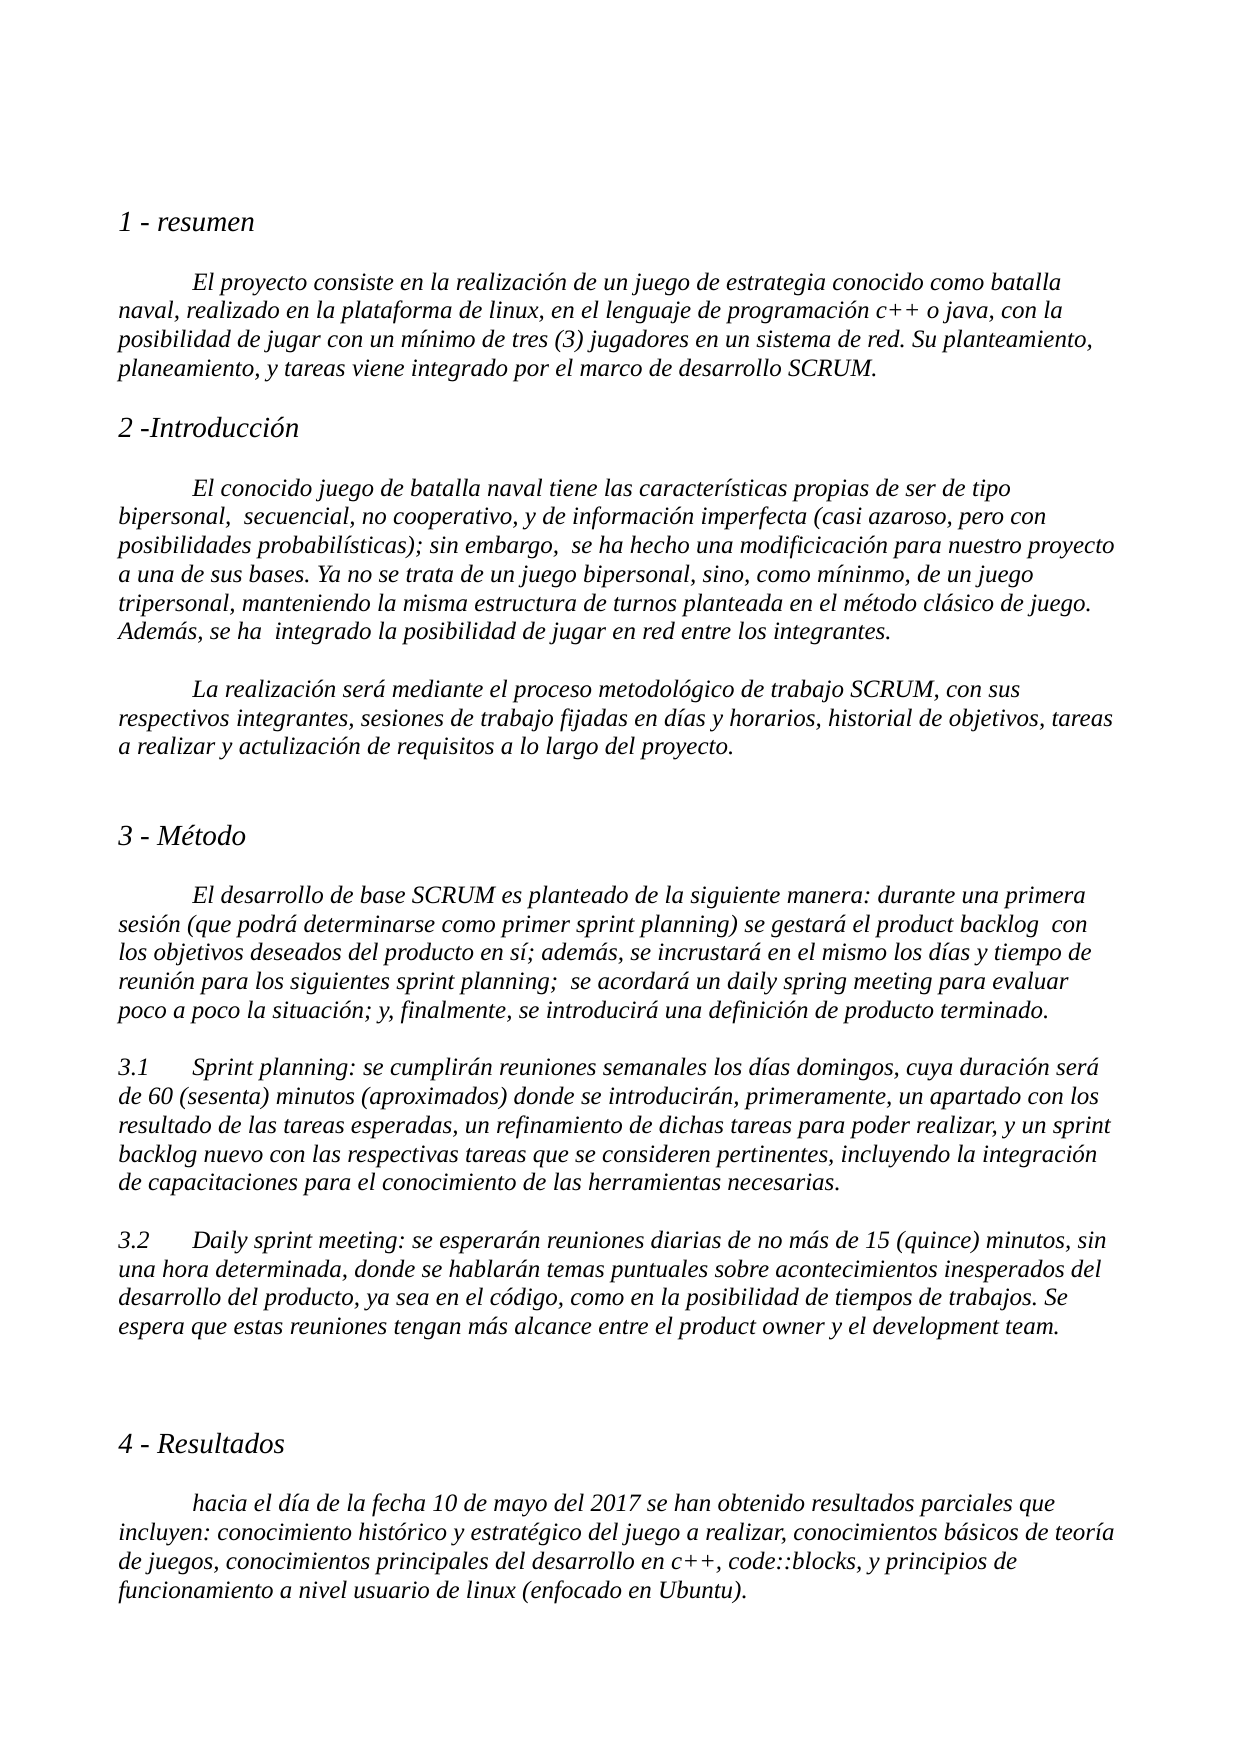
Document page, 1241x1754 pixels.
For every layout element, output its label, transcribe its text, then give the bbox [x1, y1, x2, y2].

text 1 - resumen [118, 204, 1122, 238]
text 3 - Método [118, 818, 1122, 851]
text El conocido juego de batalla naval tiene las características propias de ser de tipo bipersonal, secuencial, no cooperativo, y de información imperfecta (casi azaroso, pero con posibilidades probabilísticas); sin embargo, se ha hecho una modificicación para nuestro proyecto a una de sus bases. Ya no se trata de un juego bipersonal, sino, como míninmo, de un juego tripersonal, manteniendo la misma estructura de turnos planteada en el método clásico de juego. Además, se ha integrado la posibilidad de jugar en red entre los integrantes. [118, 473, 1122, 645]
text 3.1 Sprint planning: se cumplirán reuniones semanales los días domingos, cuya duración será de 60 (sesenta) minutos (aproximados) donde se introducirán, primeramente, un apartado con los resultado de las tareas esperadas, un refinamiento de dichas tareas para poder realizar, y un sprint backlog nuevo con las respectivas tareas que se consideren pertinentes, incluyendo la integración de capacitaciones para el conocimiento de las herramientas necesarias. [118, 1052, 1122, 1196]
text El desarrollo de base SCRUM es planteado de la siguiente manera: durante una primera sesión (que podrá determinarse como primer sprint planning) se gestará el product backlog con los objetivos deseados del producto en sí; además, se incrustará en el mismo los días y tiempo de reunión para los siguientes sprint planning; se acordará un daily spring meeting para evaluar poco a poco la situación; y, finalmente, se introducirá una definición de producto terminado. [118, 880, 1122, 1024]
text 4 - Resultados [118, 1426, 1122, 1460]
text hacia el día de la fecha 10 de mayo del 2017 se han obtenido resultados parciales que incluyen: conocimiento histórico y estratégico del juego a realizar, conocimientos básicos de teoría de juegos, conocimientos principales del desarrollo en c++, code::blocks, y principios de funcionamiento a nivel usuario de linux (enfocado en Ubuntu). [118, 1488, 1122, 1603]
text 3.2 Daily sprint meeting: se esperarán reuniones diarias de no más de 15 (quince) minutos, sin una hora determinada, donde se hablarán temas puntuales sobre acontecimientos inesperados del desarrollo del producto, ya sea en el código, como en la posibilidad de tiempos de trabajos. Se espera que estas reuniones tengan más alcance entre el product owner y el development team. [118, 1225, 1122, 1340]
text El proyecto consiste en la realización de un juego de estrategia conocido como batalla naval, realizado en la plataforma de linux, en el lenguaje de programación c++ o java, con la posibilidad de jugar con un mínimo de tres (3) jugadores en un sistema de red. Su planteamiento, planeamiento, y tareas viene integrado por el marco de desarrollo SCRUM. [118, 267, 1122, 382]
text 2 -Introducción [118, 410, 1122, 444]
text La realización será mediante el proceso metodológico de trabajo SCRUM, con sus respectivos integrantes, sesiones de trabajo fijadas en días y horarios, historial de objetivos, tareas a realizar y actulización de requisitos a lo largo del proyecto. [118, 674, 1122, 760]
